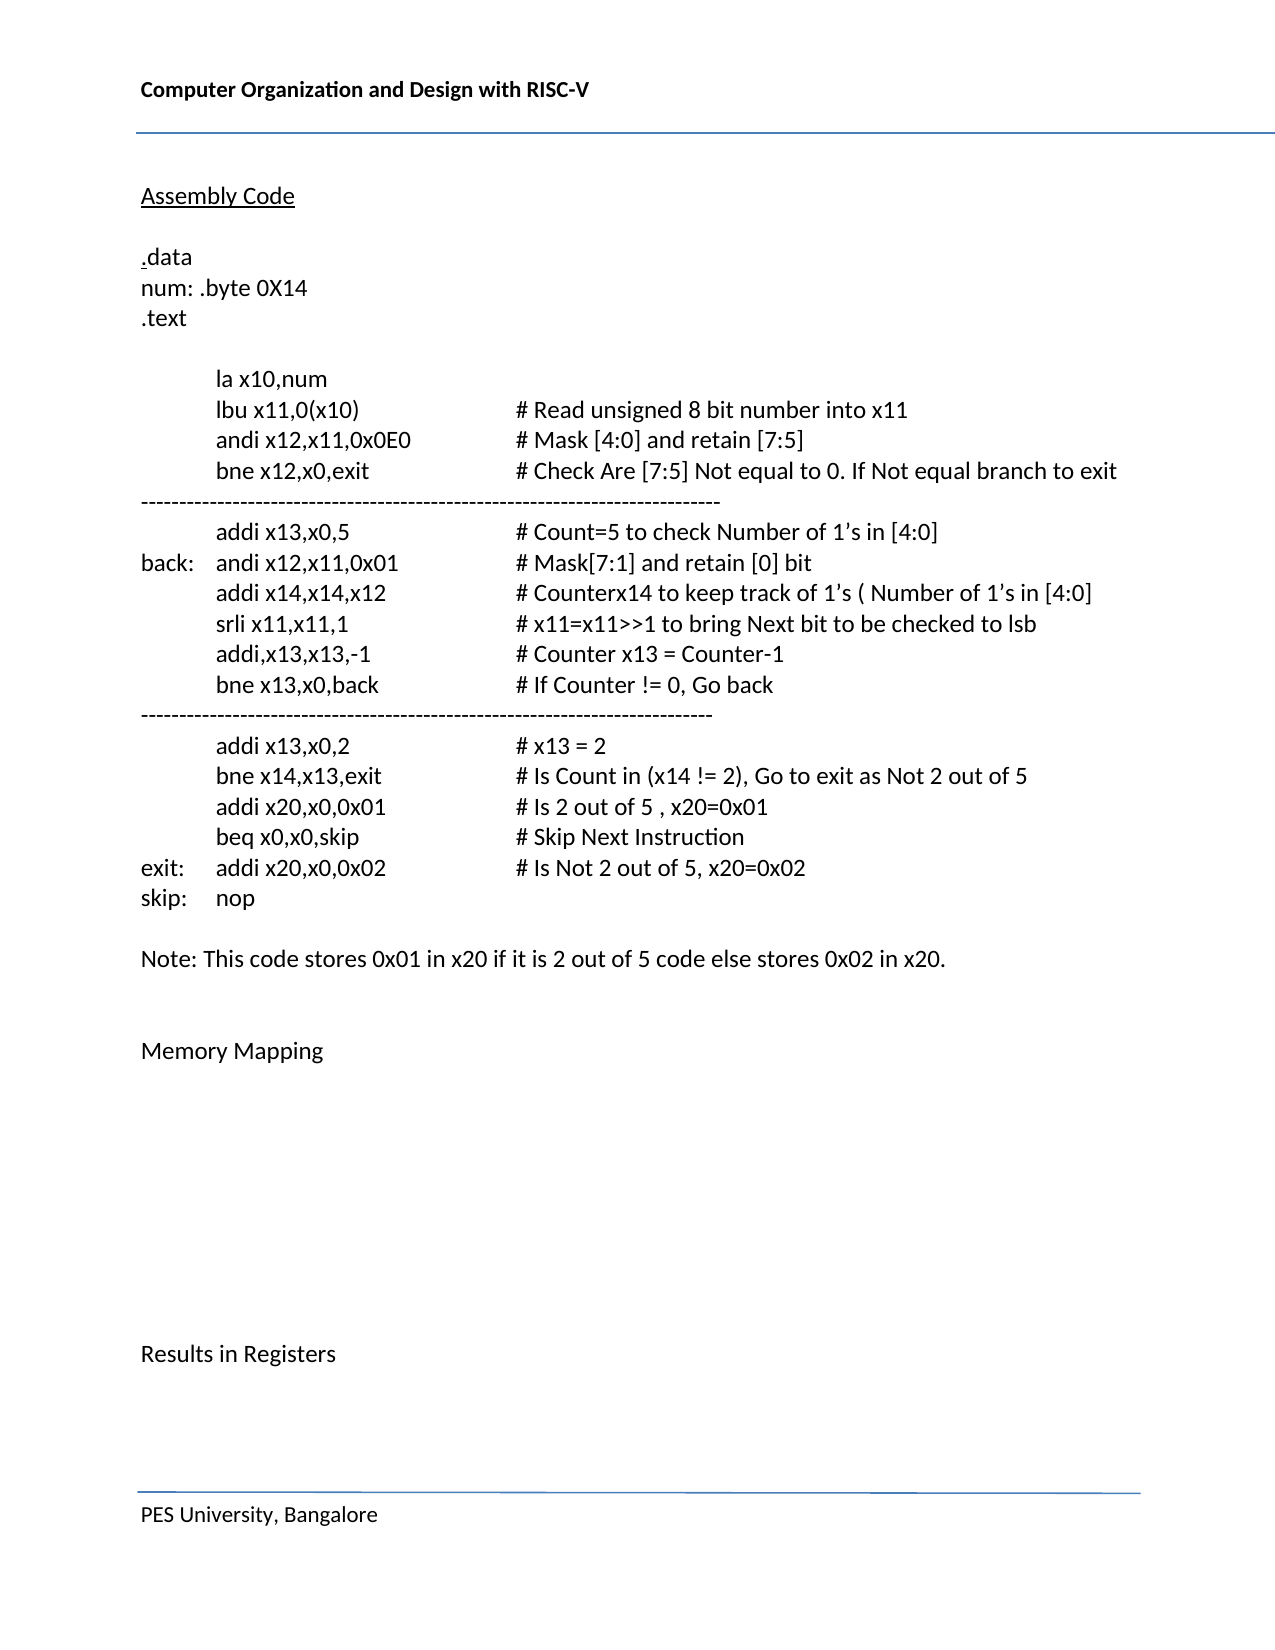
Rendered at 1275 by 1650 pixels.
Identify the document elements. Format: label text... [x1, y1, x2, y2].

text ---------------------------------------------------------------------------- [141, 486, 1152, 516]
text bne x12,x0,exit # Check Are [7:5] Not equal to 0. If Not equal branch to exit [141, 455, 1152, 486]
text bne x14,x13,exit # Is Count in (x14 != 2), Go to exit as Not 2 out of 5 [141, 760, 1152, 791]
text andi x12,x11,0x0E0 # Mask [4:0] and retain [7:5] [141, 425, 1152, 455]
text exit: addi x20,x0,0x02 # Is Not 2 out of 5, x20=0x02 [141, 852, 1152, 882]
text addi x20,x0,0x01 # Is 2 out of 5 , x20=0x01 [141, 791, 1152, 821]
text .data [141, 242, 1152, 272]
text bne x13,x0,back # If Counter != 0, Go back [141, 669, 1152, 699]
text la x10,num [141, 364, 1152, 394]
text Assembly Code [141, 181, 1152, 211]
text --------------------------------------------------------------------------- [141, 699, 1152, 730]
text addi,x13,x13,-1 # Counter x13 = Counter-1 [141, 638, 1152, 669]
text lbu x11,0(x10) # Read unsigned 8 bit number into x11 [141, 394, 1152, 425]
text addi x13,x0,5 # Count=5 to check Number of 1’s in [4:0] [141, 516, 1152, 547]
text Note: This code stores 0x01 in x20 if it is 2 out of 5 code else stores 0x02 in x20. [141, 943, 1152, 974]
text num: .byte 0X14 [141, 272, 1152, 303]
text addi x14,x14,x12 # Counterx14 to keep track of 1’s ( Number of 1’s in [4:0] [141, 577, 1152, 608]
text skip: nop [141, 882, 1152, 913]
text srli x11,x11,1 # x11=x11>>1 to bring Next bit to be checked to lsb [141, 608, 1152, 638]
text addi x13,x0,2 # x13 = 2 [141, 730, 1152, 760]
text back: andi x12,x11,0x01 # Mask[7:1] and retain [0] bit [141, 547, 1152, 577]
text .text [141, 303, 1152, 333]
text Results in Registers [141, 1338, 1152, 1368]
text beq x0,x0,skip # Skip Next Instruction [141, 821, 1152, 852]
text Memory Mapping [141, 1035, 1152, 1066]
